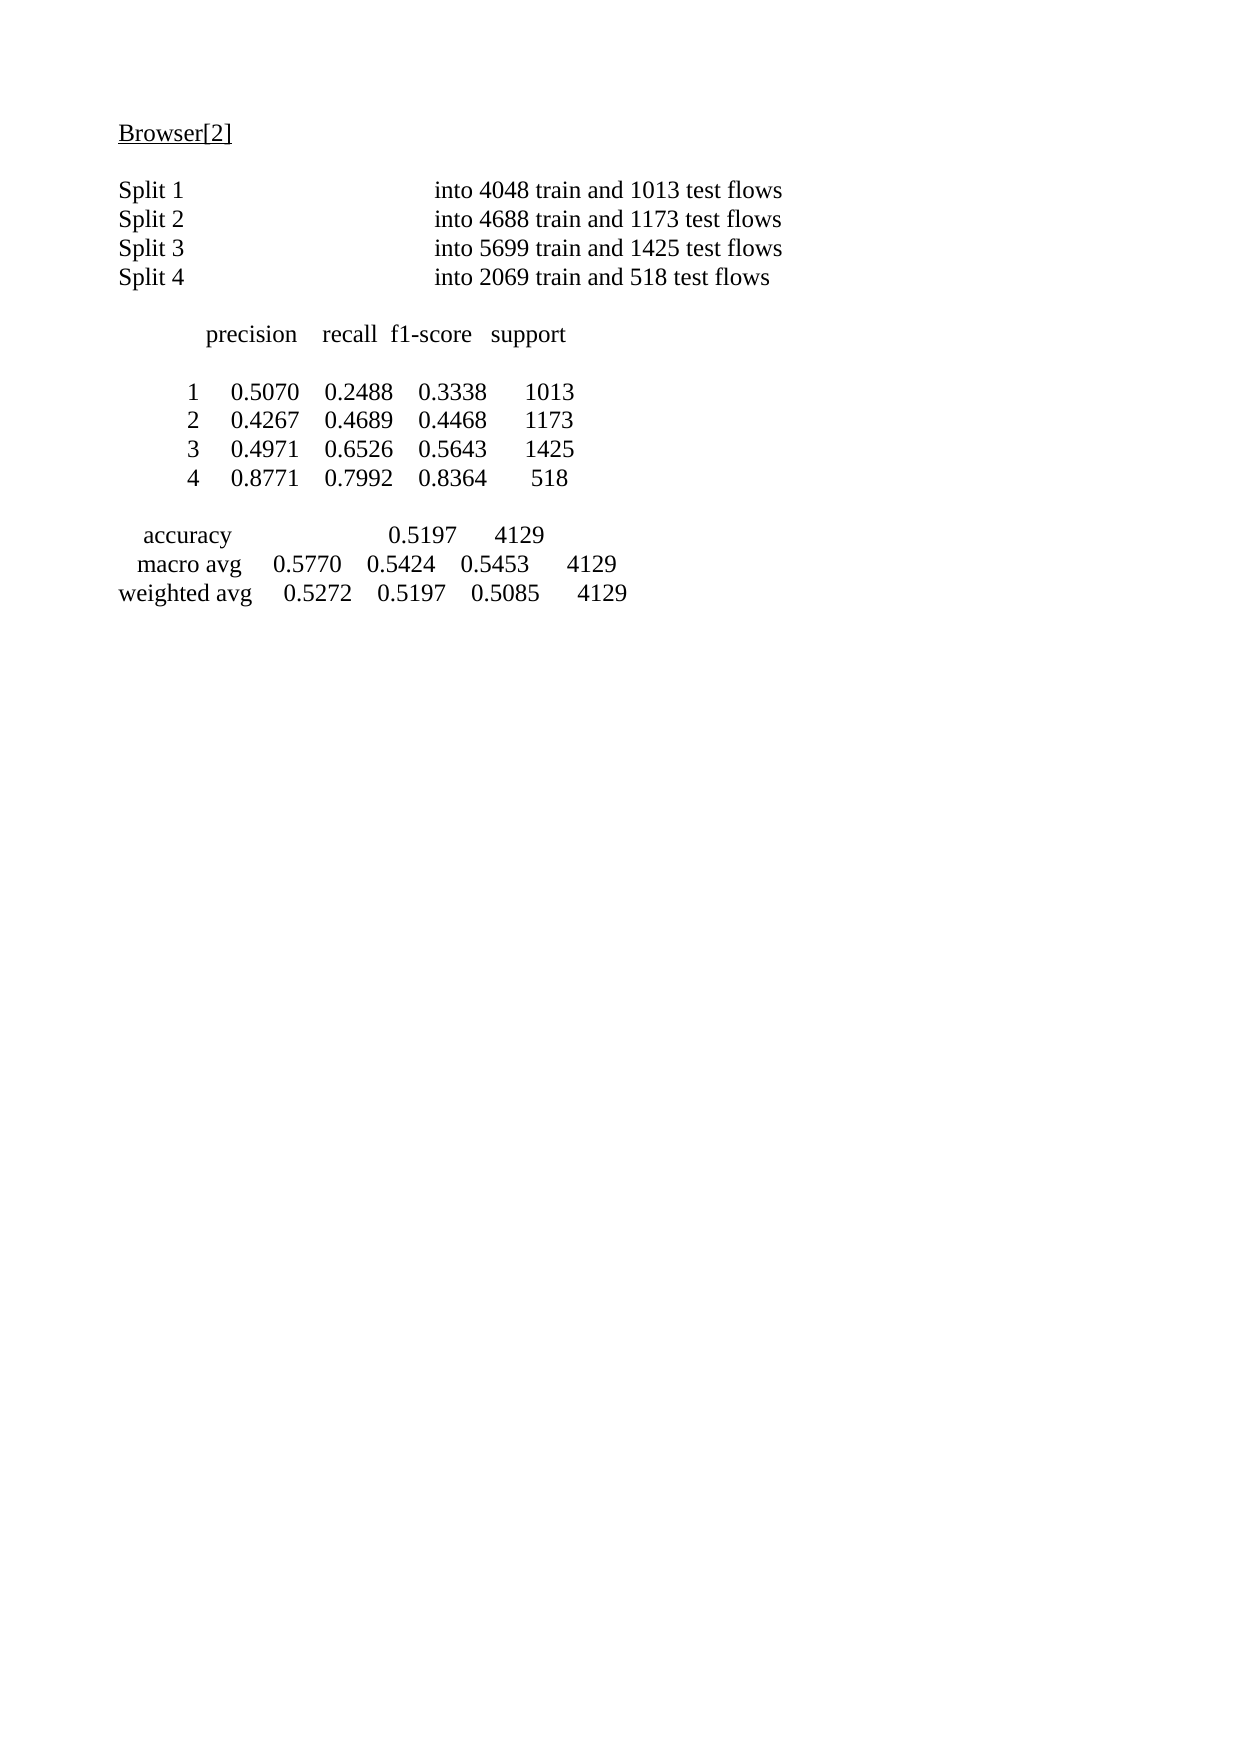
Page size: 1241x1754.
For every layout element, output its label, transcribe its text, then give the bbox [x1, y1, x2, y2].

text macro avg 0.5770 0.5424 0.5453 4129 [118, 549, 1122, 578]
text Split 3 into 5699 train and 1425 test flows [118, 233, 1122, 262]
text 1 0.5070 0.2488 0.3338 1013 [118, 377, 1122, 406]
text weighted avg 0.5272 0.5197 0.5085 4129 [118, 578, 1122, 607]
text Split 1 into 4048 train and 1013 test flows [118, 176, 1122, 204]
text Browser[2] [118, 118, 1122, 147]
text Split 2 into 4688 train and 1173 test flows [118, 204, 1122, 233]
text precision recall f1-score support [118, 319, 1122, 348]
text 2 0.4267 0.4689 0.4468 1173 [118, 406, 1122, 434]
text Split 4 into 2069 train and 518 test flows [118, 262, 1122, 291]
text 4 0.8771 0.7992 0.8364 518 [118, 463, 1122, 492]
text accuracy 0.5197 4129 [118, 521, 1122, 549]
text 3 0.4971 0.6526 0.5643 1425 [118, 434, 1122, 463]
